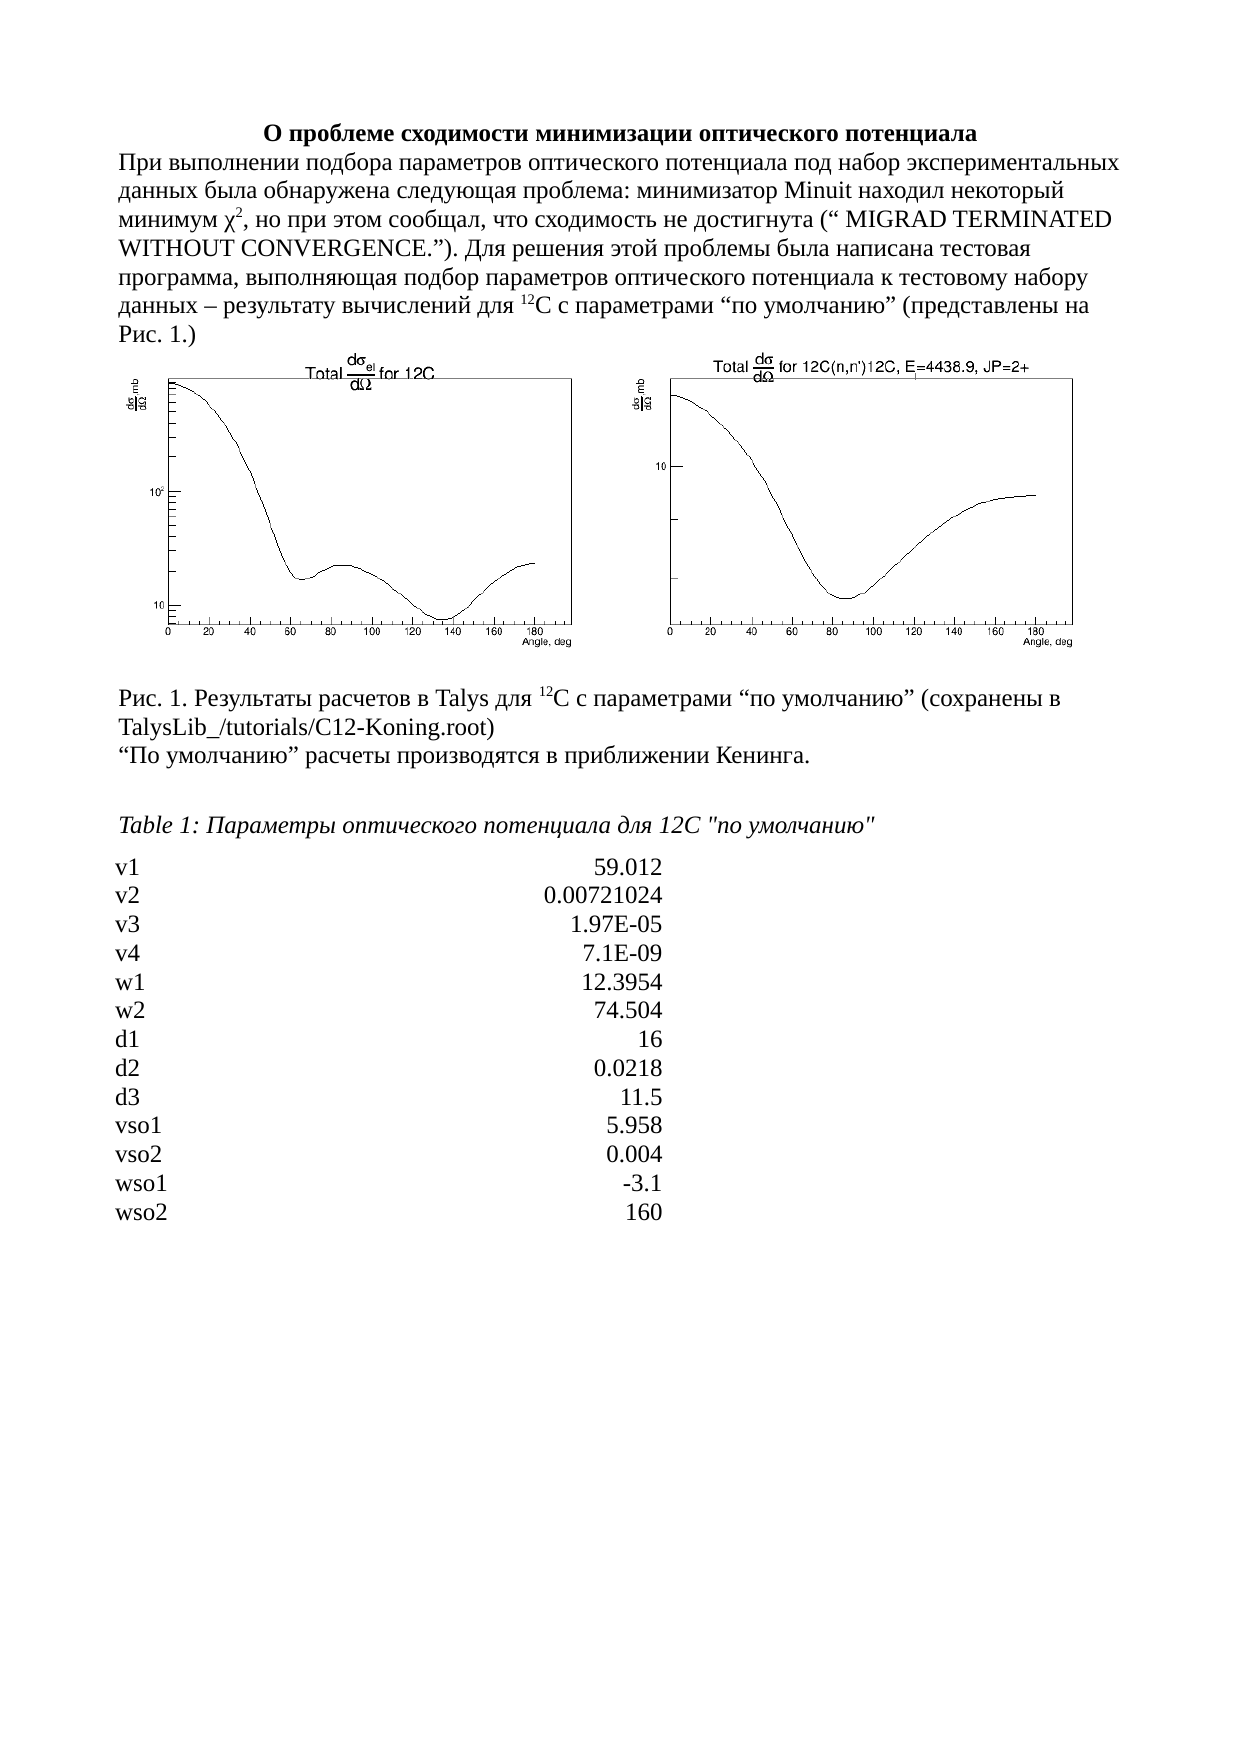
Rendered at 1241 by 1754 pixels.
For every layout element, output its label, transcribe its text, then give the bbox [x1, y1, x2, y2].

table_cell wso2 [112, 1197, 239, 1226]
table_cell 74.504 [240, 996, 665, 1024]
table_cell d2 [112, 1053, 239, 1082]
table_header v1 [112, 852, 239, 881]
table_cell 7.1E-09 [240, 938, 665, 967]
table_cell 0.0218 [240, 1053, 665, 1082]
picture [118, 348, 1122, 655]
text “По умолчанию” расчеты производятся в приближении Кенинга. [118, 741, 1122, 769]
table_cell 5.958 [240, 1111, 665, 1139]
text Table 1: Параметры оптического потенциала для 12C "по умолчанию" [118, 811, 1122, 839]
table_cell vso2 [112, 1139, 239, 1168]
table_cell -3.1 [240, 1168, 665, 1197]
table_cell 11.5 [240, 1082, 665, 1111]
table_cell v3 [112, 909, 239, 938]
table_cell d3 [112, 1082, 239, 1111]
table_header [620, 655, 1122, 683]
table_cell 0.004 [240, 1139, 665, 1168]
text При выполнении подбора параметров оптического потенциала под набор экспериментальных данных была обнаружена следующая проблема: минимизатор Minuit находил некоторый минимум χ2, но при этом сообщал, что сходимость не достигнута (“ MIGRAD TERMINATED WITHOUT CONVERGENCE.”). Для решения этой проблемы была написана тестовая программа, выполняющая подбор параметров оптического потенциала к тестовому набору данных – результату вычислений для 12C c параметрами “по умолчанию” (представлены на Рис. 1.) [118, 147, 1122, 348]
table_cell 12.3954 [240, 967, 665, 996]
table_cell v4 [112, 938, 239, 967]
table_cell d1 [112, 1024, 239, 1053]
table_cell Рис. 1. Результаты расчетов в Talys для 12C с параметрами “по умолчанию” (сохранены в TalysLib_/tutorials/C12-Koning.root) [118, 683, 1122, 741]
table_cell wso1 [112, 1168, 239, 1197]
table_header [118, 655, 620, 683]
table_cell w1 [112, 967, 239, 996]
text О проблеме сходимости минимизации оптического потенциала [118, 118, 1122, 147]
table_cell 160 [240, 1197, 665, 1226]
table_cell v2 [112, 881, 239, 909]
table_header 59.012 [240, 852, 665, 881]
table_cell 16 [240, 1024, 665, 1053]
table_cell w2 [112, 996, 239, 1024]
table_cell vso1 [112, 1111, 239, 1139]
table_cell 1.97E-05 [240, 909, 665, 938]
table_cell 0.00721024 [240, 881, 665, 909]
